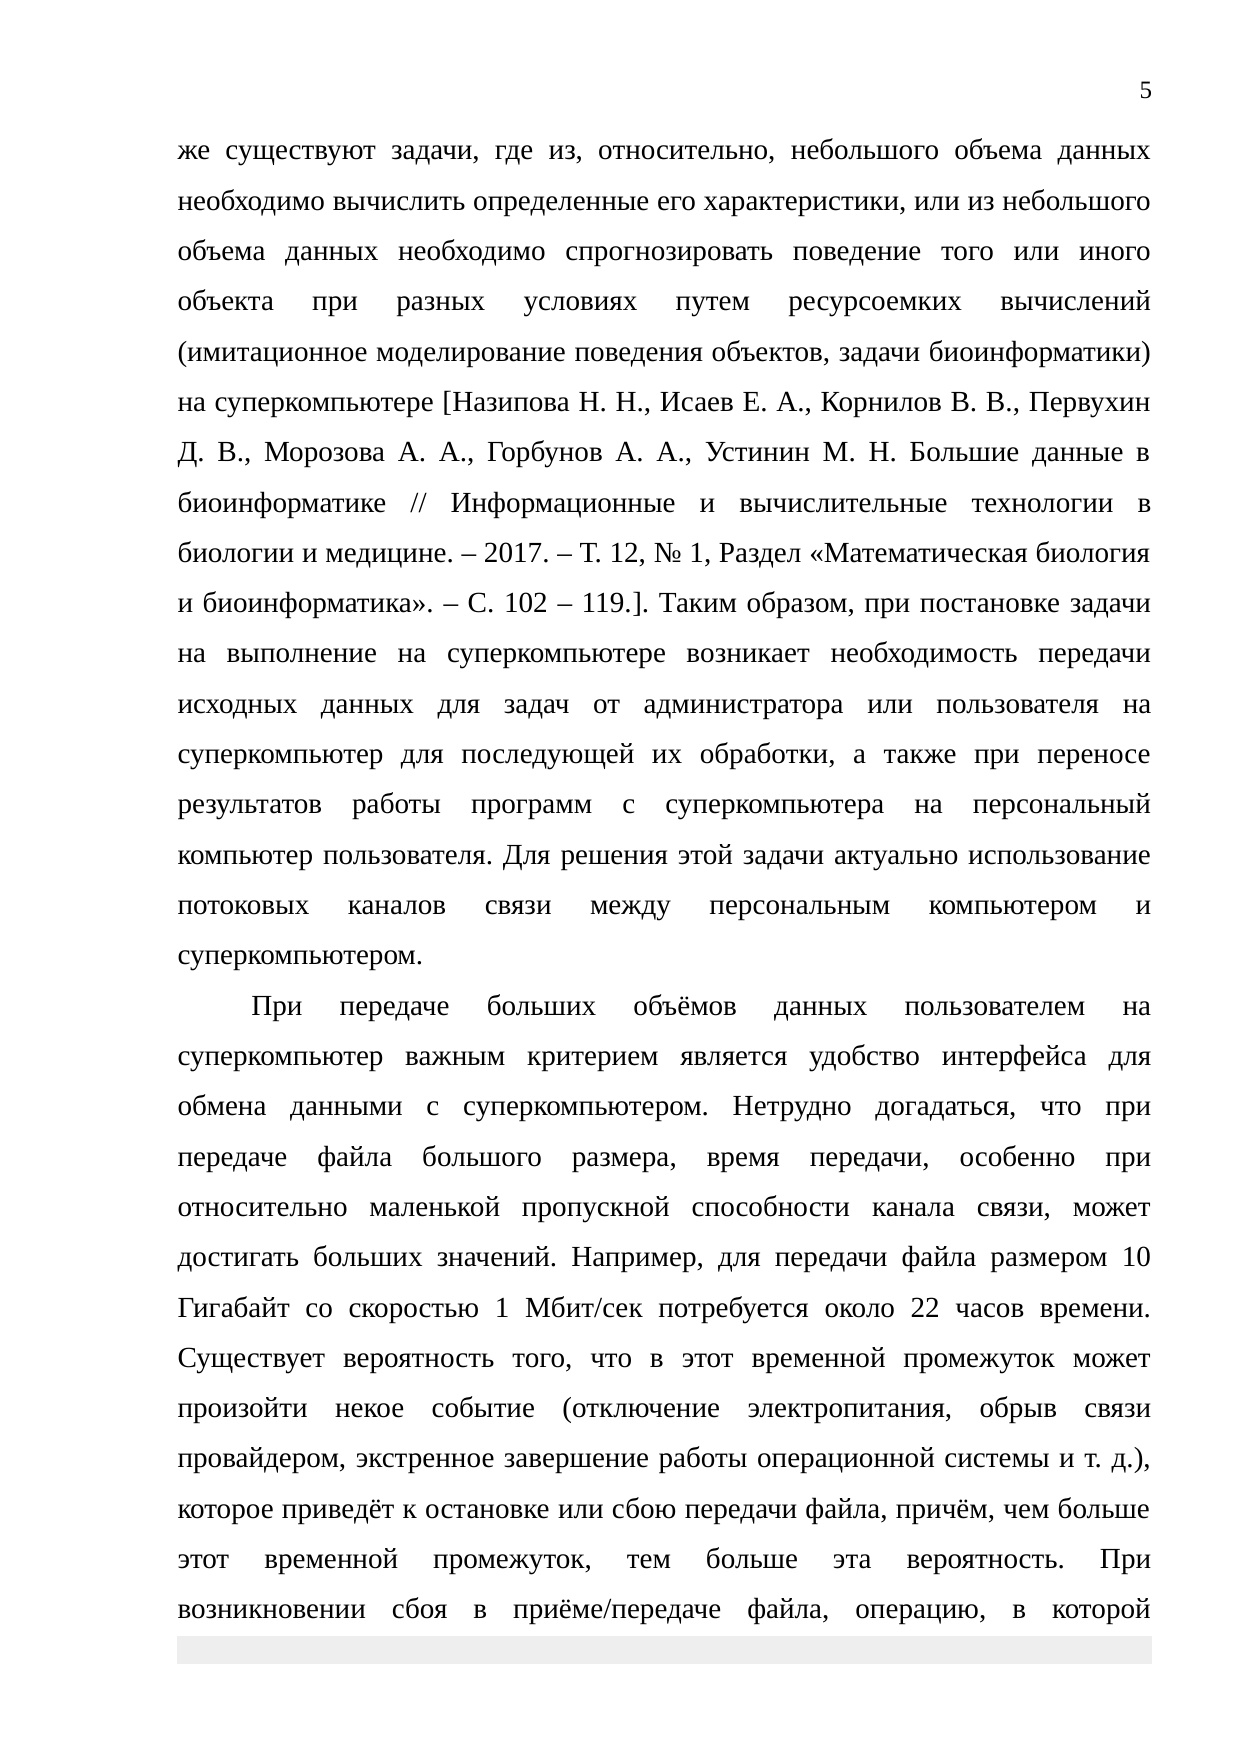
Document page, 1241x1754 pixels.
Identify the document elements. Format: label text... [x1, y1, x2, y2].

text Благодаря этому факту, стало возможным написание и запуск программ, работающих и обрабатывающих большие объемы данных, с параллельными вычислениями (чтобы можно было задействовать как можно большее количество вычислительных узлов суперкомпьютера), что привело к сокращению времени работы таких программ и, соответственно, более быстрому получению результата. Иногда количество данных, которые требуют обработки, достигает нескольких сотен Гигабайт, а, в редких случаях, эта величина может превосходить даже несколько Терабайт памяти [2]. Естественно, совокупность таких программ, решающих задачу обработки и/или анализа большого объема данных, не образует все множество программ, запускаемых на суперкомпьютерах. Так же существуют задачи, где из, относительно, небольшого объема данных необходимо вычислить определенные его характеристики, или из небольшого объема данных необходимо спрогнозировать поведение того или иного объекта при разных условиях путем ресурсоемких вычислений (имитационное моделирование поведения объектов, задачи биоинформатики) на суперкомпьютере [3]. Таким образом, при постановке задачи на выполнение на суперкомпьютере возникает необходимость передачи исходных данных для задач от администратора или пользователя на суперкомпьютер для последующей их обработки, а также при переносе результатов работы программ с суперкомпьютера на персональный компьютер пользователя. Для решения этой задачи актуально использование потоковых каналов связи между персональным компьютером и суперкомпьютером. [177, 132, 1152, 971]
text При передаче больших объёмов данных пользователем на суперкомпьютер важным критерием является удобство интерфейса для обмена данными с суперкомпьютером. Нетрудно догадаться, что при передаче файла большого размера, время передачи, особенно при относительно маленькой пропускной способности канала связи, может достигать больших значений. Например, для передачи файла размером 10 Гигабайт со скоростью 1 Мбит/сек потребуется около 22 часов времени. Существует вероятность того, что в этот временной промежуток может произойти некое событие (отключение электропитания, обрыв связи провайдером, экстренное завершение работы операционной системы и т. д.), которое приведёт к остановке или сбою передачи файла, причём, чем больше этот временной промежуток, тем больше эта вероятность. При возникновении сбоя в приёме/передаче файла, операцию, в которой [177, 988, 1152, 1625]
